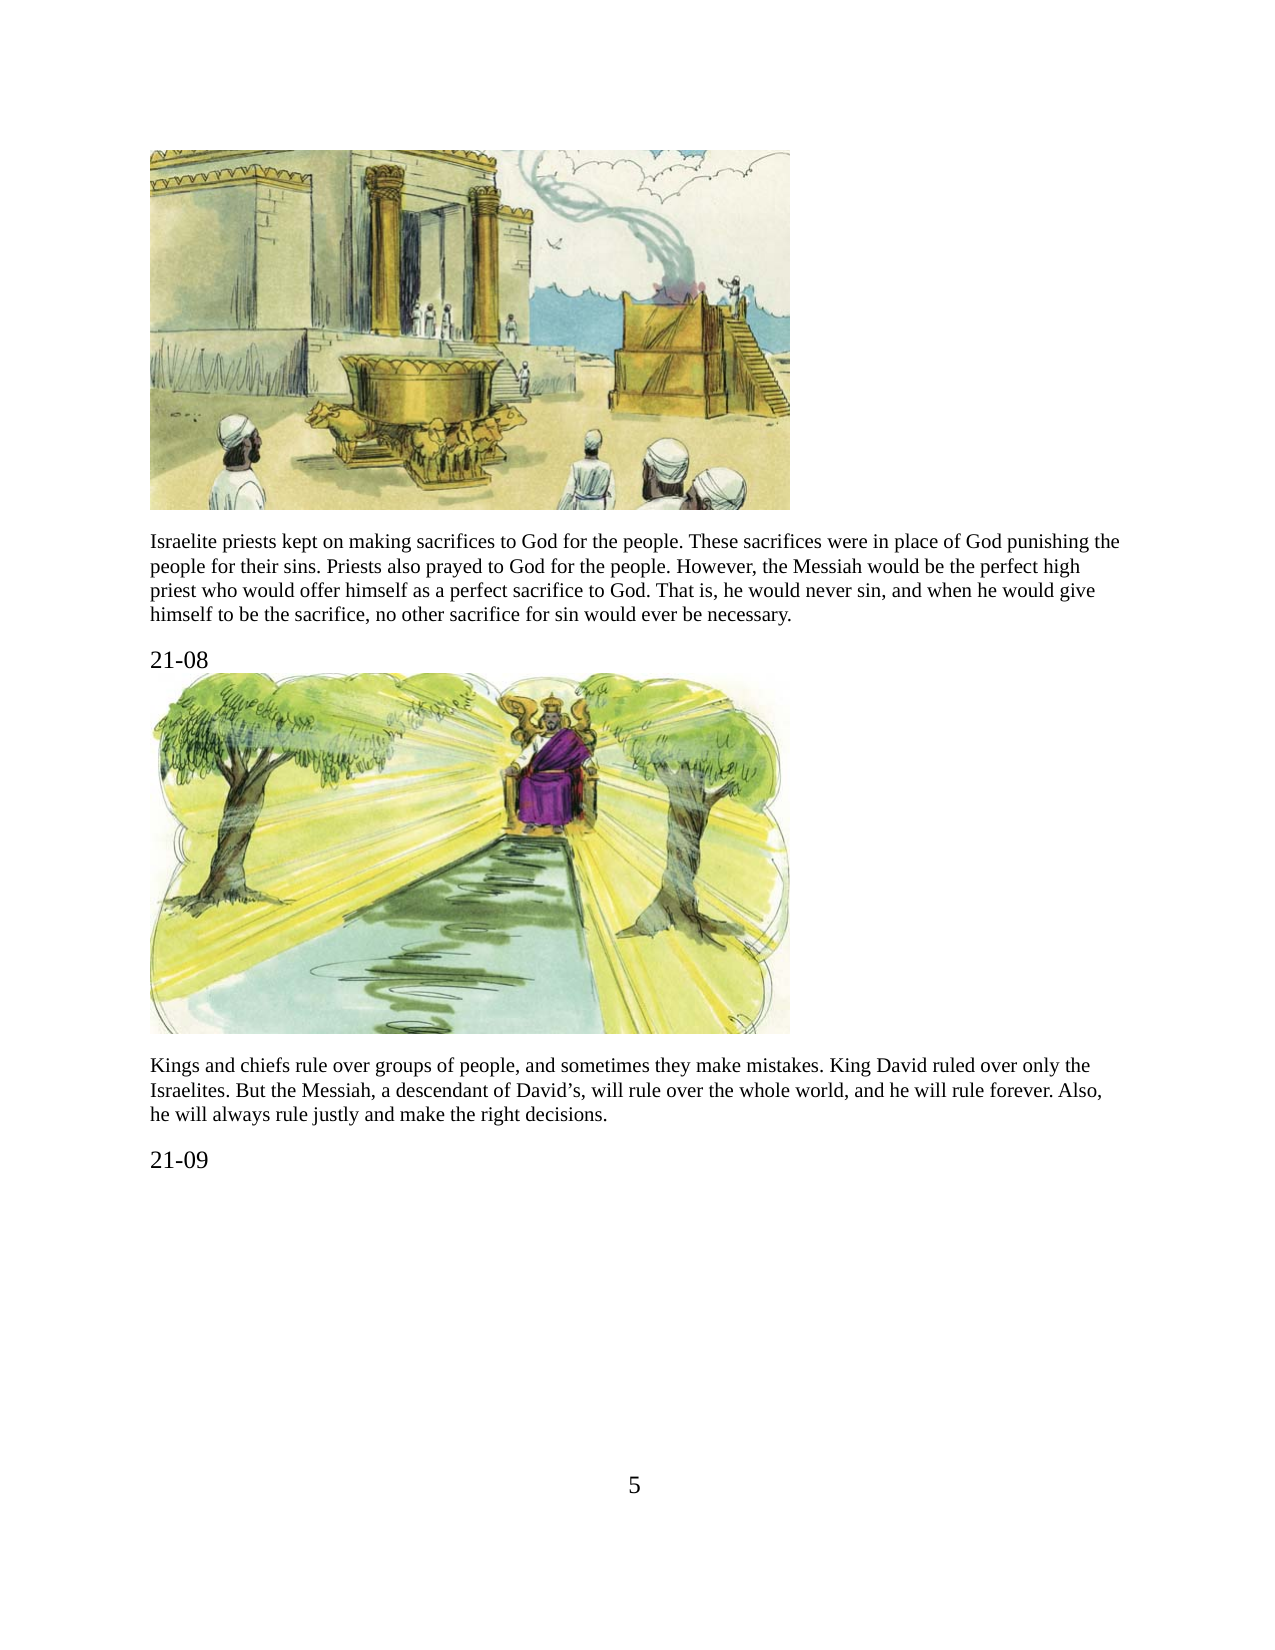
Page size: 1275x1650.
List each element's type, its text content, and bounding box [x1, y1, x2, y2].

text Kings and chiefs rule over groups of people, and sometimes they make mistakes. King David ruled over only the Israelites. But the Messiah, a descendant of David’s, will rule over the whole world, and he will rule forever. Also, he will always rule justly and make the right decisions. [150, 1053, 1125, 1126]
picture [150, 673, 790, 1034]
picture [150, 150, 790, 510]
subtitle 21-08 [150, 645, 1125, 674]
subtitle 21-09 [150, 1145, 1125, 1174]
text Israelite priests kept on making sacrifices to God for the people. These sacrifices were in place of God punishing the people for their sins. Priests also prayed to God for the people. However, the Messiah would be the perfect high priest who would offer himself as a perfect sacrifice to God. That is, he would never sin, and when he would give himself to be the sacrifice, no other sacrifice for sin would ever be necessary. [150, 529, 1125, 626]
